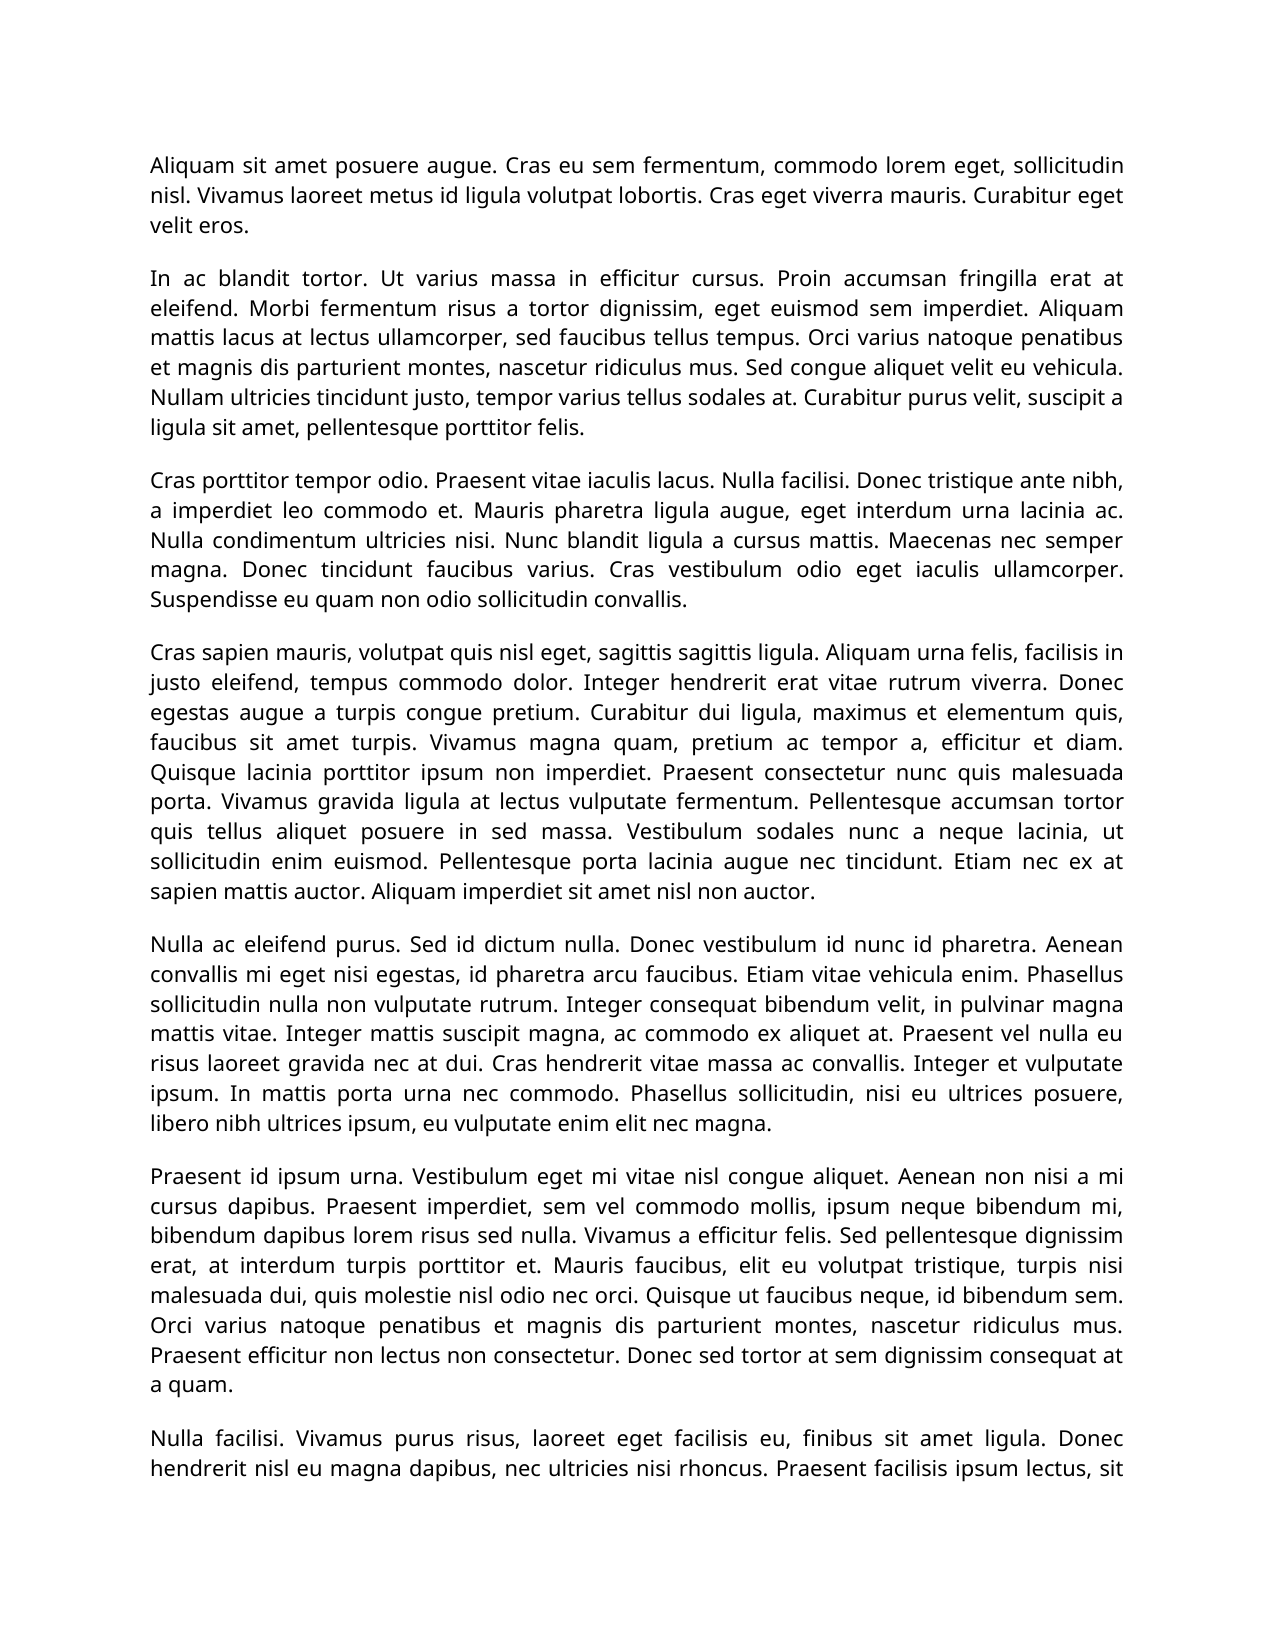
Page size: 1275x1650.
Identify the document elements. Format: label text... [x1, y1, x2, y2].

text Nulla ac eleifend purus. Sed id dictum nulla. Donec vestibulum id nunc id pharetra. Aenean convallis mi eget nisi egestas, id pharetra arcu faucibus. Etiam vitae vehicula enim. Phasellus sollicitudin nulla non vulputate rutrum. Integer consequat bibendum velit, in pulvinar magna mattis vitae. Integer mattis suscipit magna, ac commodo ex aliquet at. Praesent vel nulla eu risus laoreet gravida nec at dui. Cras hendrerit vitae massa ac convallis. Integer et vulputate ipsum. In mattis porta urna nec commodo. Phasellus sollicitudin, nisi eu ultrices posuere, libero nibh ultrices ipsum, eu vulputate enim elit nec magna. [150, 929, 1125, 1137]
text Cras porttitor tempor odio. Praesent vitae iaculis lacus. Nulla facilisi. Donec tristique ante nibh, a imperdiet leo commodo et. Mauris pharetra ligula augue, eget interdum urna lacinia ac. Nulla condimentum ultricies nisi. Nunc blandit ligula a cursus mattis. Maecenas nec semper magna. Donec tincidunt faucibus varius. Cras vestibulum odio eget iaculis ullamcorper. Suspendisse eu quam non odio sollicitudin convallis. [150, 465, 1125, 614]
text Nulla facilisi. Vivamus purus risus, laoreet eget facilisis eu, finibus sit amet ligula. Donec hendrerit nisl eu magna dapibus, nec ultricies nisi rhoncus. Praesent facilisis ipsum lectus, sit [150, 1423, 1125, 1482]
text In ac blandit tortor. Ut varius massa in efficitur cursus. Proin accumsan fringilla erat at eleifend. Morbi fermentum risus a tortor dignissim, eget euismod sem imperdiet. Aliquam mattis lacus at lectus ullamcorper, sed faucibus tellus tempus. Orci varius natoque penatibus et magnis dis parturient montes, nascetur ridiculus mus. Sed congue aliquet velit eu vehicula. Nullam ultricies tincidunt justo, tempor varius tellus sodales at. Curabitur purus velit, suscipit a ligula sit amet, pellentesque porttitor felis. [150, 263, 1125, 442]
text Praesent id ipsum urna. Vestibulum eget mi vitae nisl congue aliquet. Aenean non nisi a mi cursus dapibus. Praesent imperdiet, sem vel commodo mollis, ipsum neque bibendum mi, bibendum dapibus lorem risus sed nulla. Vivamus a efficitur felis. Sed pellentesque dignissim erat, at interdum turpis porttitor et. Mauris faucibus, elit eu volutpat tristique, turpis nisi malesuada dui, quis molestie nisl odio nec orci. Quisque ut faucibus neque, id bibendum sem. Orci varius natoque penatibus et magnis dis parturient montes, nascetur ridiculus mus. Praesent efficitur non lectus non consectetur. Donec sed tortor at sem dignissim consequat at a quam. [150, 1161, 1125, 1399]
text Cras sapien mauris, volutpat quis nisl eget, sagittis sagittis ligula. Aliquam urna felis, facilisis in justo eleifend, tempus commodo dolor. Integer hendrerit erat vitae rutrum viverra. Donec egestas augue a turpis congue pretium. Curabitur dui ligula, maximus et elementum quis, faucibus sit amet turpis. Vivamus magna quam, pretium ac tempor a, efficitur et diam. Quisque lacinia porttitor ipsum non imperdiet. Praesent consectetur nunc quis malesuada porta. Vivamus gravida ligula at lectus vulputate fermentum. Pellentesque accumsan tortor quis tellus aliquet posuere in sed massa. Vestibulum sodales nunc a neque lacinia, ut sollicitudin enim euismod. Pellentesque porta lacinia augue nec tincidunt. Etiam nec ex at sapien mattis auctor. Aliquam imperdiet sit amet nisl non auctor. [150, 637, 1125, 906]
text Aliquam sit amet posuere augue. Cras eu sem fermentum, commodo lorem eget, sollicitudin nisl. Vivamus laoreet metus id ligula volutpat lobortis. Cras eget viverra mauris. Curabitur eget velit eros. [150, 150, 1125, 239]
